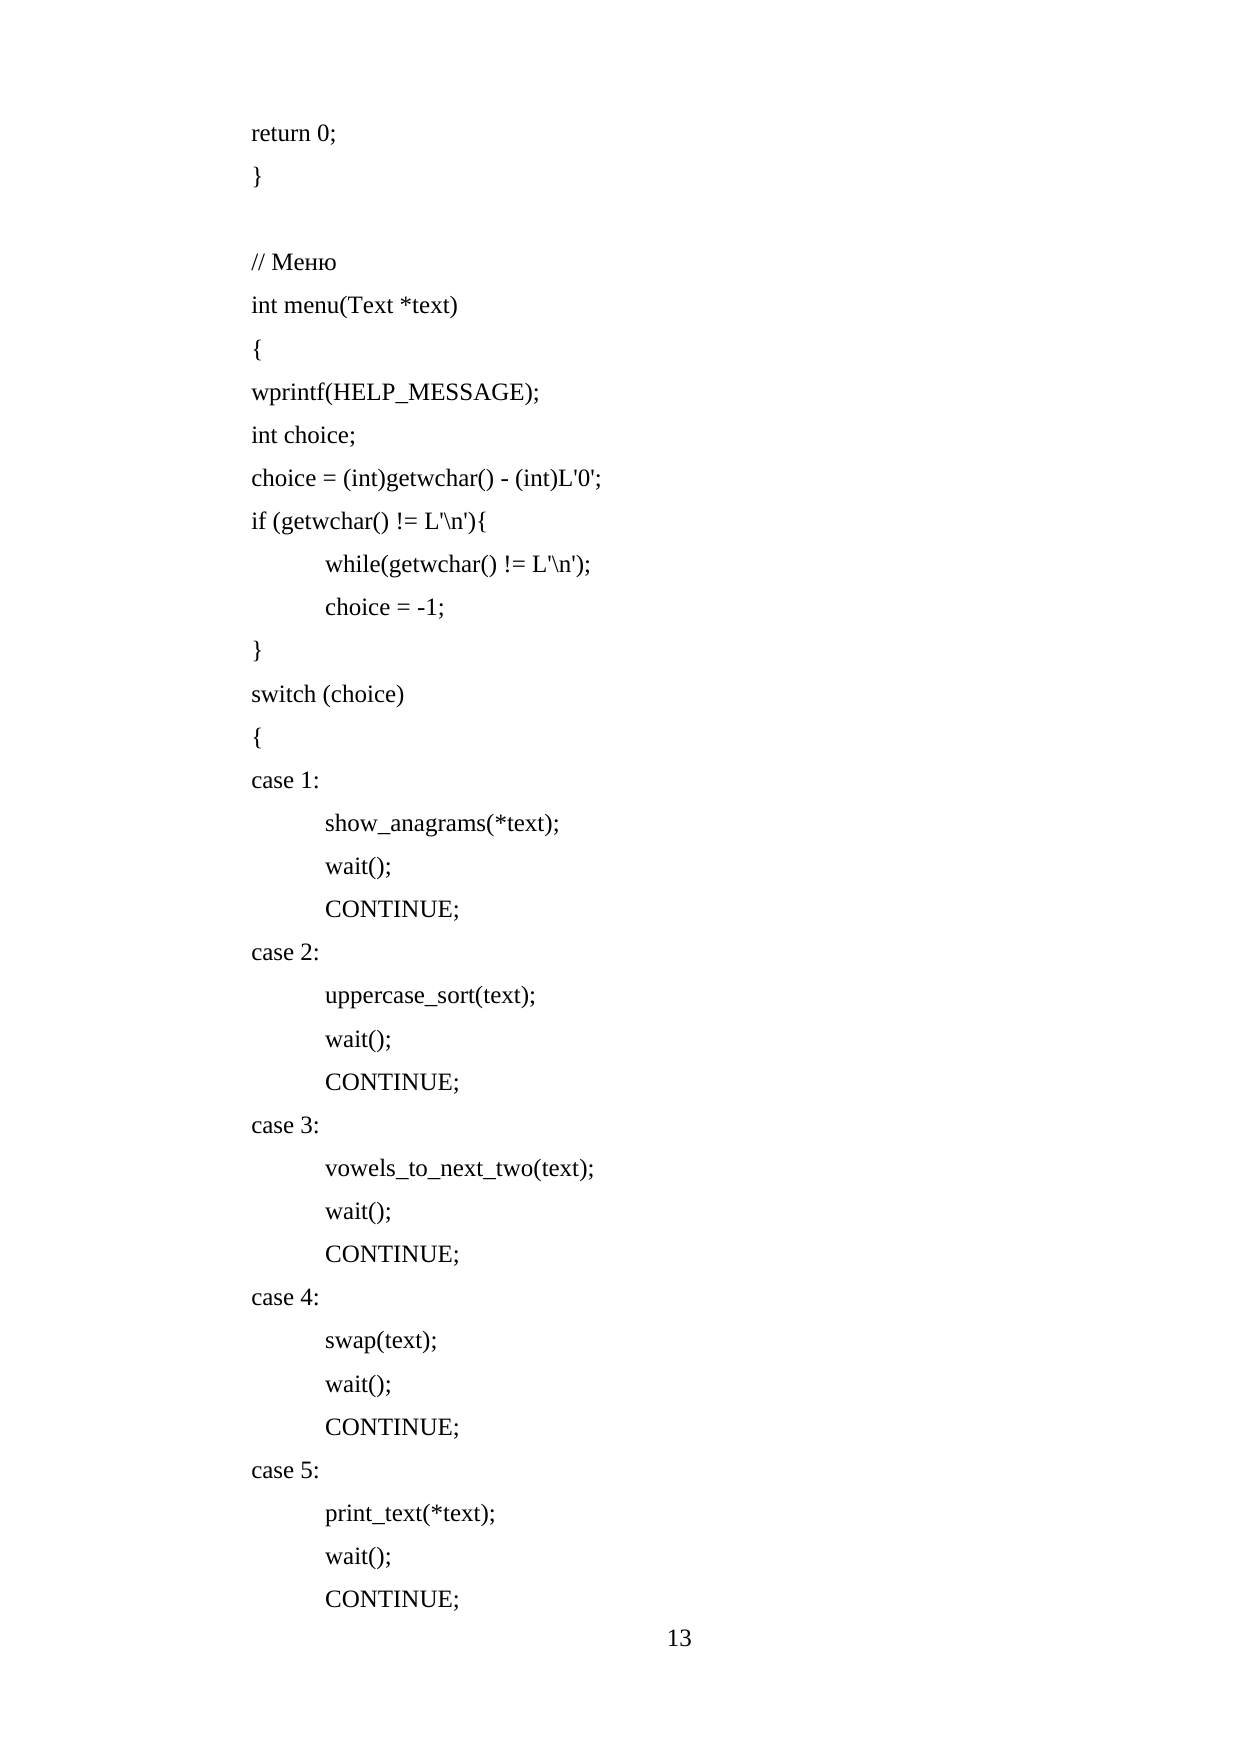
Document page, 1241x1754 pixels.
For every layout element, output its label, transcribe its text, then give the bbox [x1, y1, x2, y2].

text uppercase_sort(text); [177, 981, 1181, 1009]
text case 1: [177, 765, 1181, 794]
text case 5: [177, 1455, 1181, 1484]
text { [177, 722, 1181, 751]
text CONTINUE; [177, 1067, 1181, 1096]
text } [177, 161, 1181, 190]
text case 4: [177, 1282, 1181, 1311]
text // Меню [177, 247, 1181, 276]
text wprintf(HELP_MESSAGE); [177, 377, 1181, 406]
text while(getwchar() != L'\n'); [177, 549, 1181, 578]
text CONTINUE; [177, 1584, 1181, 1613]
text return 0; [177, 118, 1181, 147]
text } [177, 636, 1181, 664]
text int menu(Text *text) [177, 291, 1181, 319]
text vowels_to_next_two(text); [177, 1153, 1181, 1182]
text wait(); [177, 1369, 1181, 1397]
text int choice; [177, 420, 1181, 449]
text wait(); [177, 1196, 1181, 1225]
text { [177, 334, 1181, 362]
text choice = -1; [177, 592, 1181, 621]
text wait(); [177, 1024, 1181, 1052]
text case 3: [177, 1110, 1181, 1139]
text show_anagrams(*text); [177, 808, 1181, 837]
text switch (choice) [177, 679, 1181, 707]
text choice = (int)getwchar() - (int)L'0'; [177, 463, 1181, 492]
text case 2: [177, 937, 1181, 966]
text CONTINUE; [177, 1412, 1181, 1441]
text if (getwchar() != L'\n'){ [177, 506, 1181, 535]
text wait(); [177, 1541, 1181, 1570]
text CONTINUE; [177, 894, 1181, 923]
text CONTINUE; [177, 1239, 1181, 1268]
text swap(text); [177, 1326, 1181, 1354]
text wait(); [177, 851, 1181, 880]
text print_text(*text); [177, 1498, 1181, 1527]
